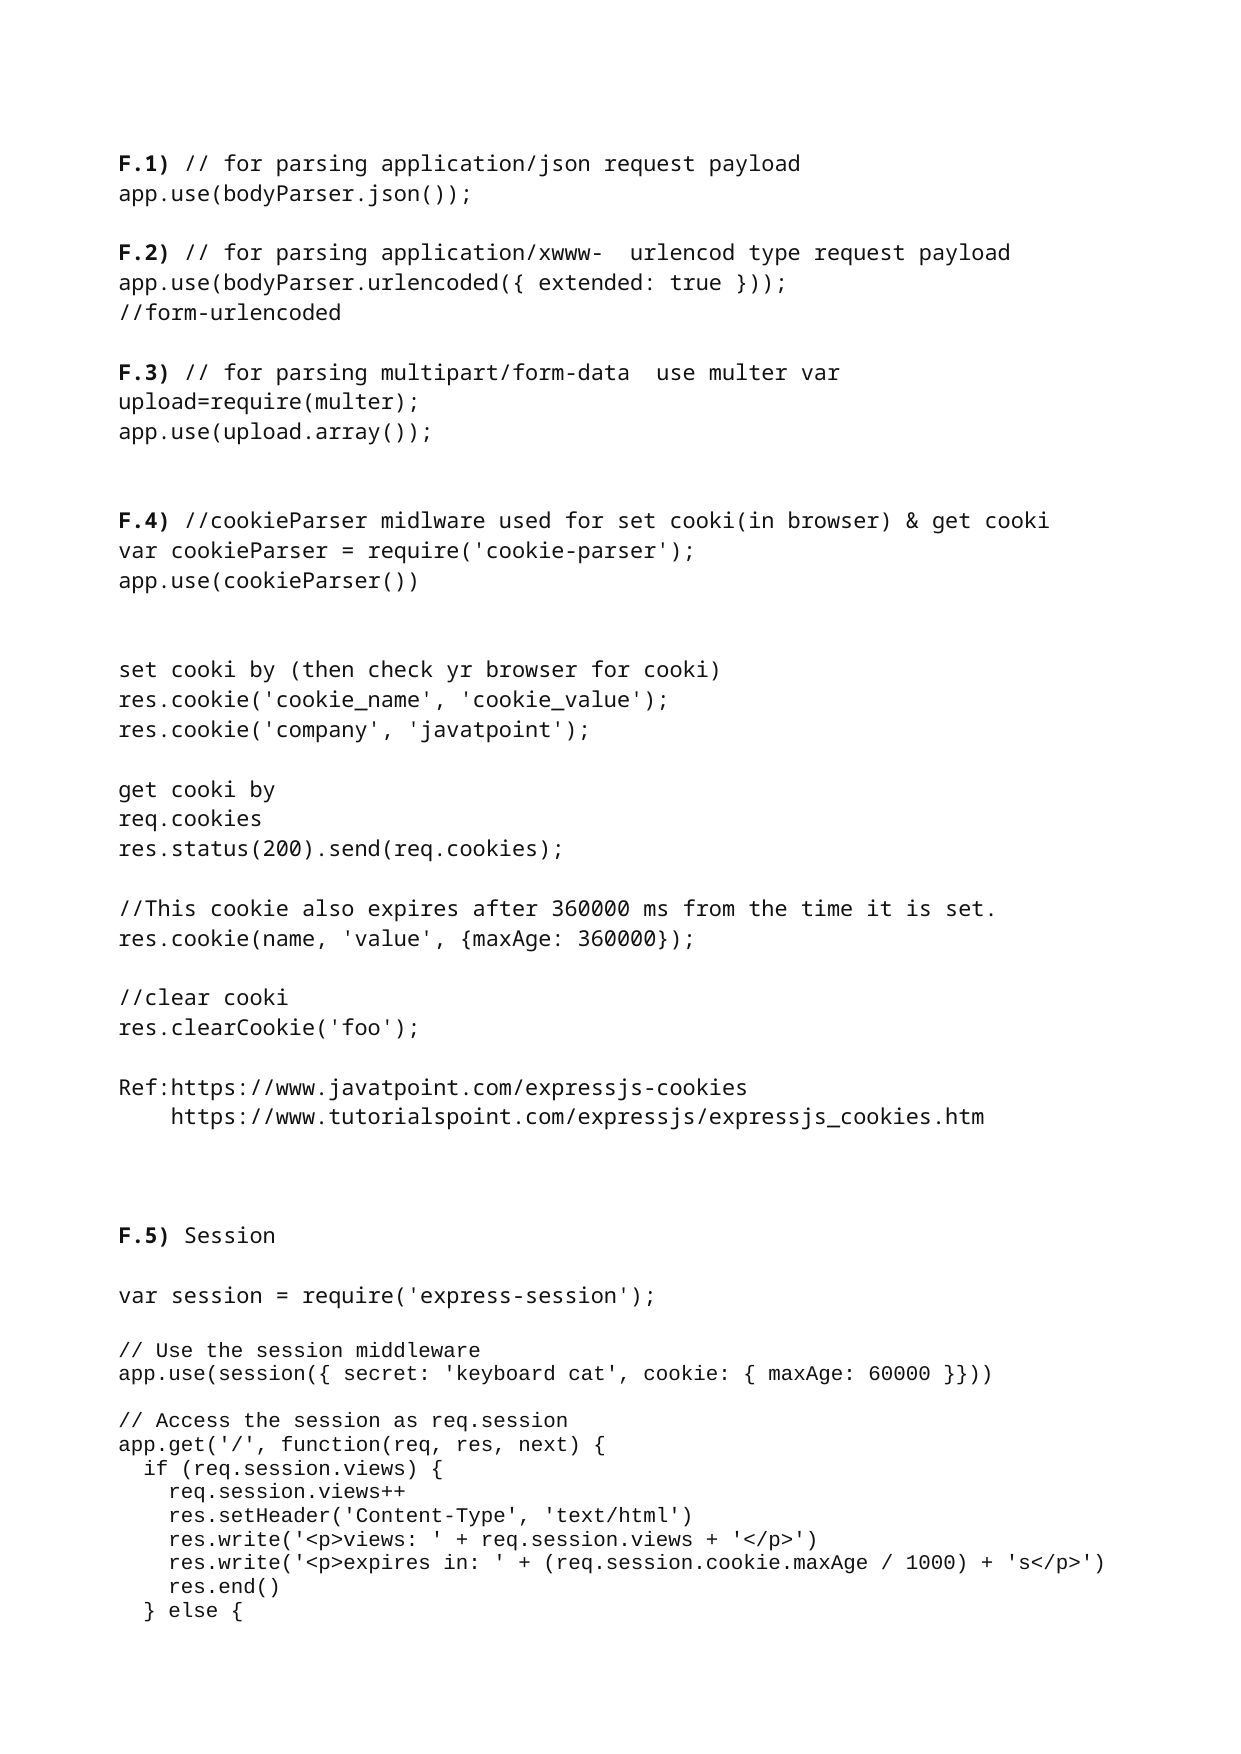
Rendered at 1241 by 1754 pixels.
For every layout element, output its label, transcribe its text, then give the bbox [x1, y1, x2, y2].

text https://www.tutorialspoint.com/expressjs/expressjs_cookies.htm [118, 1101, 1122, 1131]
text res.setHeader('Content-Type', 'text/html') [118, 1505, 1122, 1529]
text var session = require('express-session'); [118, 1280, 1122, 1310]
text set cooki by (then check yr browser for cooki) [118, 654, 1122, 684]
text //This cookie also expires after 360000 ms from the time it is set. [118, 893, 1122, 922]
text } else { [118, 1600, 1122, 1623]
text app.use(bodyParser.urlencoded({ extended: true })); [118, 267, 1122, 297]
text app.use(bodyParser.json()); [118, 178, 1122, 207]
text res.cookie('cookie_name', 'cookie_value'); [118, 684, 1122, 714]
text //form-urlencoded [118, 297, 1122, 327]
text req.session.views++ [118, 1481, 1122, 1505]
text res.end() [118, 1576, 1122, 1600]
text res.write('<p>expires in: ' + (req.session.cookie.maxAge / 1000) + 's</p>') [118, 1552, 1122, 1576]
text F.2) // for parsing application/xwww- urlencod type request payload [118, 237, 1122, 267]
text res.status(200).send(req.cookies); [118, 833, 1122, 863]
text app.use(cookieParser()) [118, 565, 1122, 595]
text // Use the session middleware [118, 1339, 1122, 1363]
text F.3) // for parsing multipart/form-data use multer var upload=require(multer); [118, 356, 1122, 416]
text var cookieParser = require('cookie-parser'); [118, 535, 1122, 565]
text res.cookie('company', 'javatpoint'); [118, 714, 1122, 744]
text F.1) // for parsing application/json request payload [118, 148, 1122, 178]
text //clear cooki [118, 982, 1122, 1012]
text if (req.session.views) { [118, 1458, 1122, 1481]
text F.4) //cookieParser midlware used for set cooki(in browser) & get cooki [118, 505, 1122, 535]
text res.cookie(name, 'value', {maxAge: 360000}); [118, 922, 1122, 952]
text req.cookies [118, 803, 1122, 833]
text get cooki by [118, 773, 1122, 803]
text res.write('<p>views: ' + req.session.views + '</p>') [118, 1529, 1122, 1552]
text F.5) Session [118, 1220, 1122, 1250]
text app.use(upload.array()); [118, 416, 1122, 446]
text // Access the session as req.session [118, 1411, 1122, 1434]
text app.use(session({ secret: 'keyboard cat', cookie: { maxAge: 60000 }})) [118, 1363, 1122, 1387]
text app.get('/', function(req, res, next) { [118, 1434, 1122, 1458]
text res.clearCookie('foo'); [118, 1012, 1122, 1042]
text Ref:https://www.javatpoint.com/expressjs-cookies [118, 1071, 1122, 1101]
